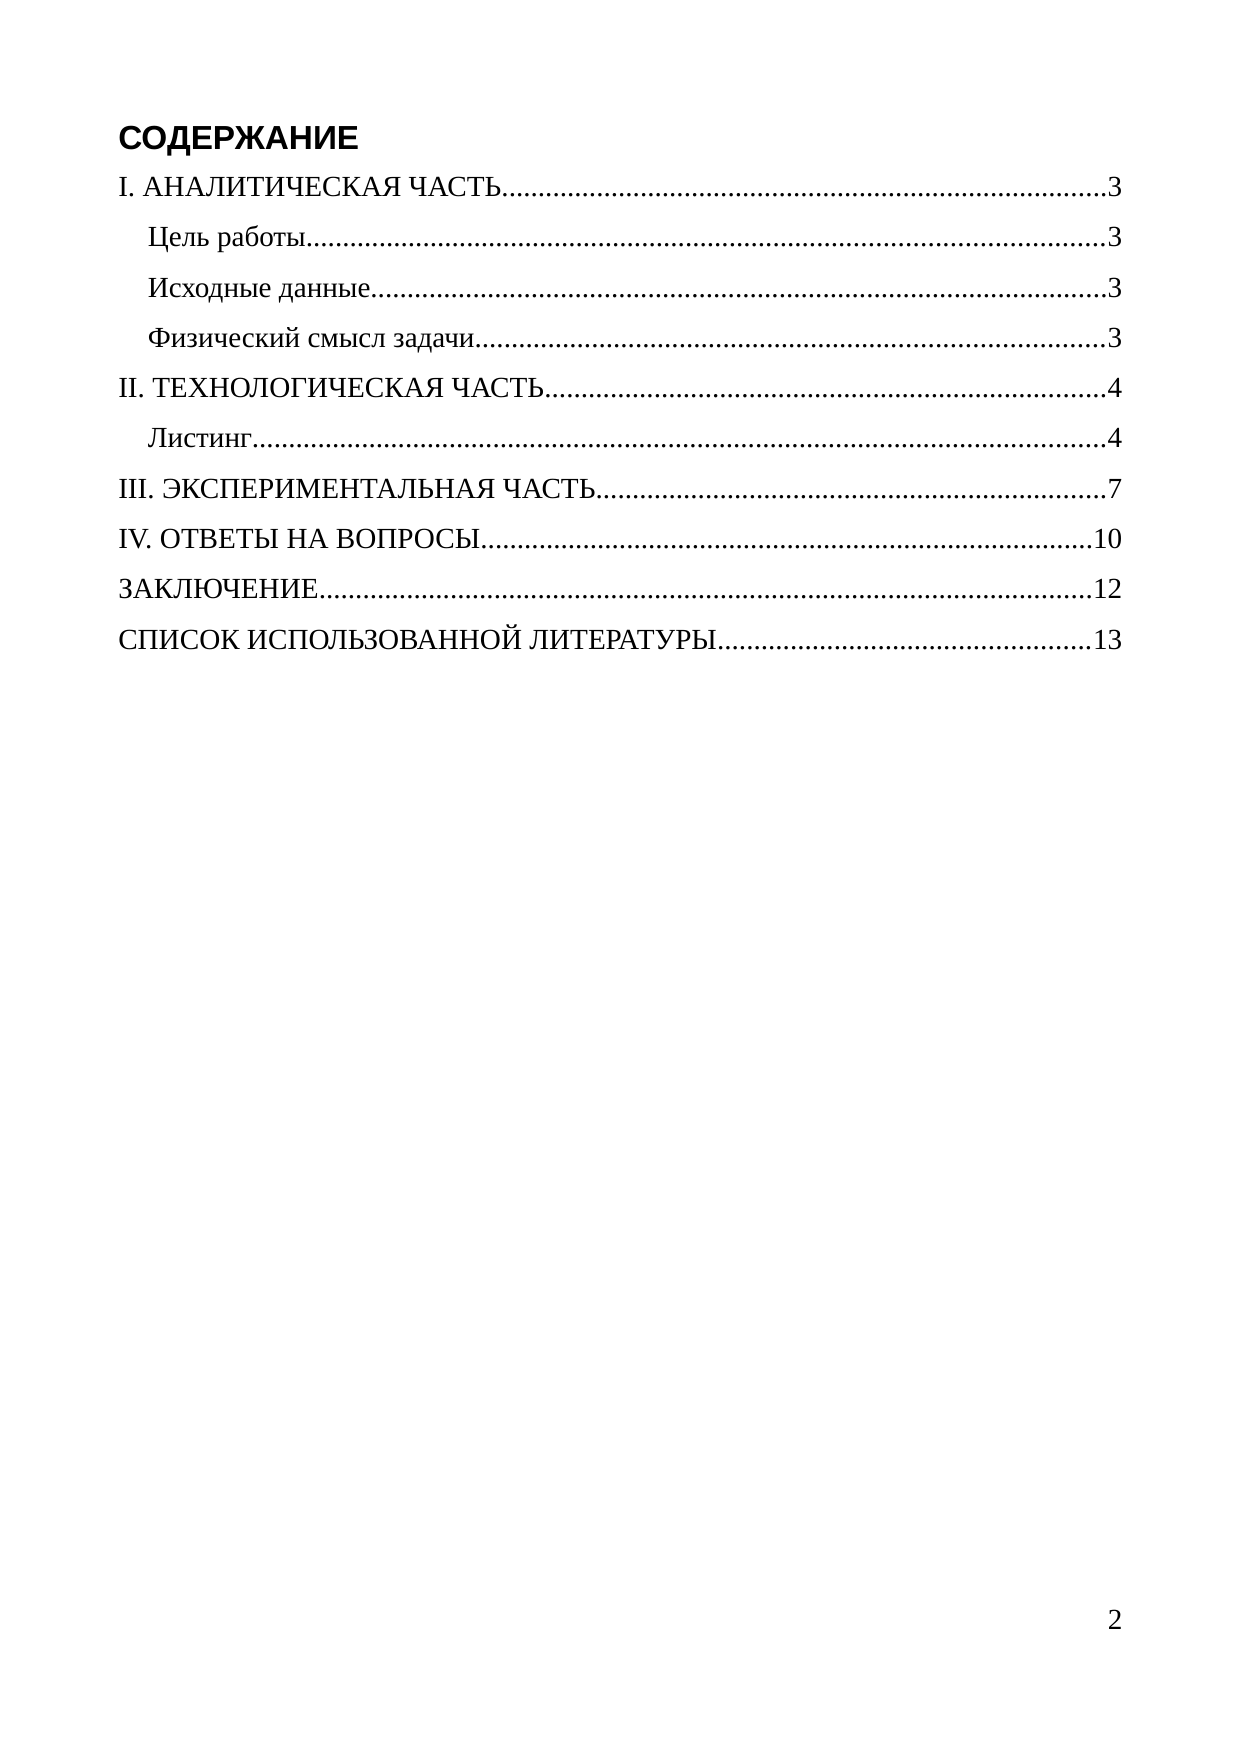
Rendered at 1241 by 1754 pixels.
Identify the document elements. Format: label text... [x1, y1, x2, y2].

text III. ЭКСПЕРИМЕНТАЛЬНАЯ ЧАСТЬ 7 [118, 471, 1122, 504]
text Цель работы 3 [148, 219, 1122, 253]
text II. ТЕХНОЛОГИЧЕСКАЯ ЧАСТЬ 4 [118, 370, 1122, 404]
text Листинг 4 [148, 421, 1122, 454]
text Физический смысл задачи. 3 [148, 320, 1122, 353]
text I. АНАЛИТИЧЕСКАЯ ЧАСТЬ. 3 [118, 169, 1122, 203]
text Исходные данные 3 [148, 270, 1122, 303]
text СПИСОК ИСПОЛЬЗОВАННОЙ ЛИТЕРАТУРЫ 13 [118, 622, 1122, 655]
text IV. ОТВЕТЫ НА ВОПРОСЫ 10 [118, 521, 1122, 555]
subtitle СОДЕРЖАНИЕ [118, 118, 1122, 157]
text ЗАКЛЮЧЕНИЕ 12 [118, 572, 1122, 605]
